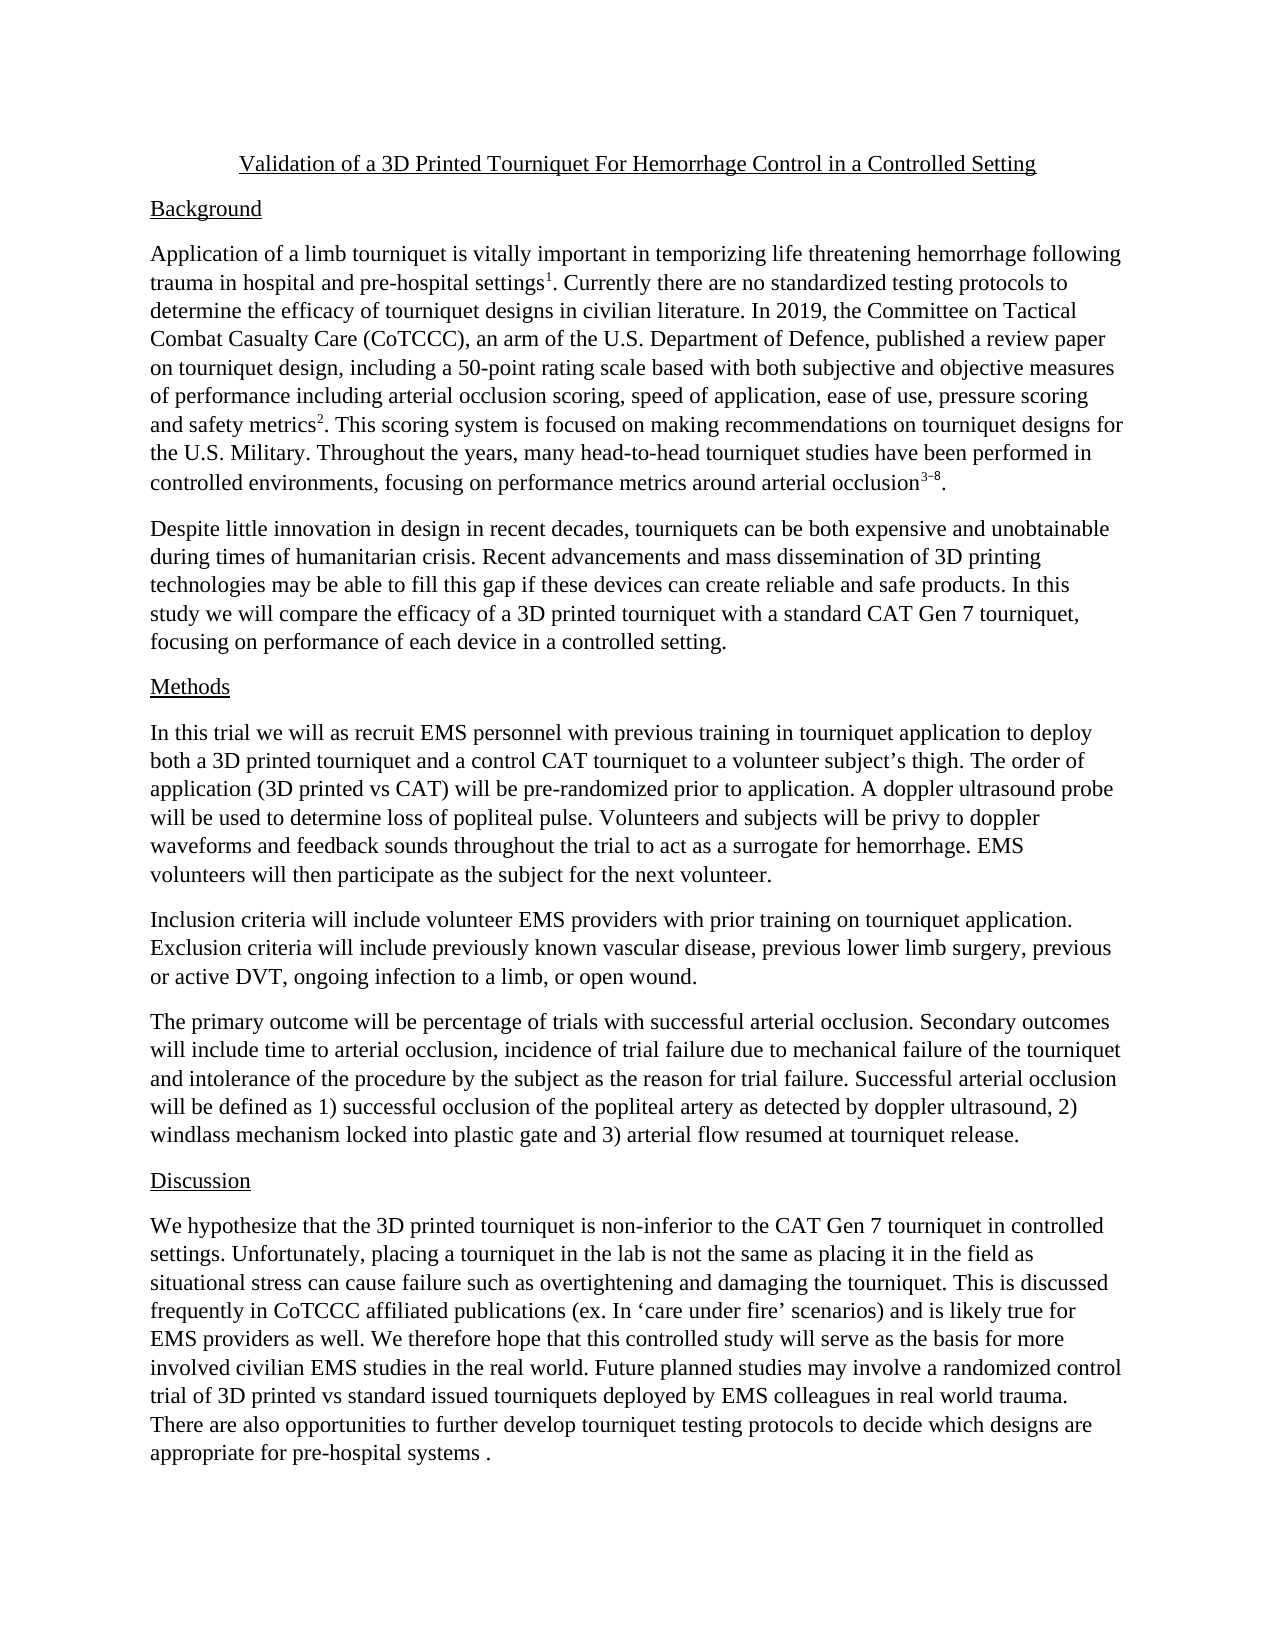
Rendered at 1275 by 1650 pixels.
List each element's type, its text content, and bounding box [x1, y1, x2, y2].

text Despite little innovation in design in recent decades, tourniquets can be both expensive and unobtainable during times of humanitarian crisis. Recent advancements and mass dissemination of 3D printing technologies may be able to fill this gap if these devices can create reliable and safe products. In this study we will compare the efficacy of a 3D printed tourniquet with a standard CAT Gen 7 tourniquet, focusing on performance of each device in a controlled setting. [150, 514, 1125, 655]
text Discussion [150, 1167, 1125, 1193]
text Methods [150, 673, 1125, 700]
text The primary outcome will be percentage of trials with successful arterial occlusion. Secondary outcomes will include time to arterial occlusion, incidence of trial failure due to mechanical failure of the tourniquet and intolerance of the procedure by the subject as the reason for trial failure. Successful arterial occlusion will be defined as 1) successful occlusion of the popliteal artery as detected by doppler ultrasound, 2) windlass mechanism locked into plastic gate and 3) arterial flow resumed at tourniquet release. [150, 1008, 1125, 1148]
text Inclusion criteria will include volunteer EMS providers with prior training on tourniquet application. Exclusion criteria will include previously known vascular disease, previous lower limb surgery, previous or active DVT, ongoing infection to a limb, or open wound. [150, 906, 1125, 989]
text Background [150, 195, 1125, 221]
text We hypothesize that the 3D printed tourniquet is non-inferior to the CAT Gen 7 tourniquet in controlled settings. Unfortunately, placing a tourniquet in the lab is not the same as placing it in the field as situational stress can cause failure such as overtightening and damaging the tourniquet. This is discussed frequently in CoTCCC affiliated publications (ex. In ‘care under fire’ scenarios) and is likely true for EMS providers as well. We therefore hope that this controlled study will serve as the basis for more involved civilian EMS studies in the real world. Future planned studies may involve a randomized control trial of 3D printed vs standard issued tourniquets deployed by EMS colleagues in real world trauma. There are also opportunities to further develop tourniquet testing protocols to decide which designs are appropriate for pre-hospital systems . [150, 1212, 1125, 1466]
text Validation of a 3D Printed Tourniquet For Hemorrhage Control in a Controlled Setting [150, 150, 1125, 176]
text In this trial we will as recruit EMS personnel with previous training in tourniquet application to deploy both a 3D printed tourniquet and a control CAT tourniquet to a volunteer subject’s thigh. The order of application (3D printed vs CAT) will be pre-randomized prior to application. A doppler ultrasound probe will be used to determine loss of popliteal pulse. Volunteers and subjects will be privy to doppler waveforms and feedback sounds throughout the trial to act as a surrogate for hemorrhage. EMS volunteers will then participate as the subject for the next volunteer. [150, 718, 1125, 887]
text Application of a limb tourniquet is vitally important in temporizing life threatening hemorrhage following trauma in hospital and pre-hospital settings1. Currently there are no standardized testing protocols to determine the efficacy of tourniquet designs in civilian literature. In 2019, the Committee on Tactical Combat Casualty Care (CoTCCC), an arm of the U.S. Department of Defence, published a review paper on tourniquet design, including a 50-point rating scale based with both subjective and objective measures of performance including arterial occlusion scoring, speed of application, ease of use, pressure scoring and safety metrics2. This scoring system is focused on making recommendations on tourniquet designs for the U.S. Military. Throughout the years, many head-to-head tourniquet studies have been performed in controlled environments, focusing on performance metrics around arterial occlusion3–8. [150, 240, 1125, 496]
